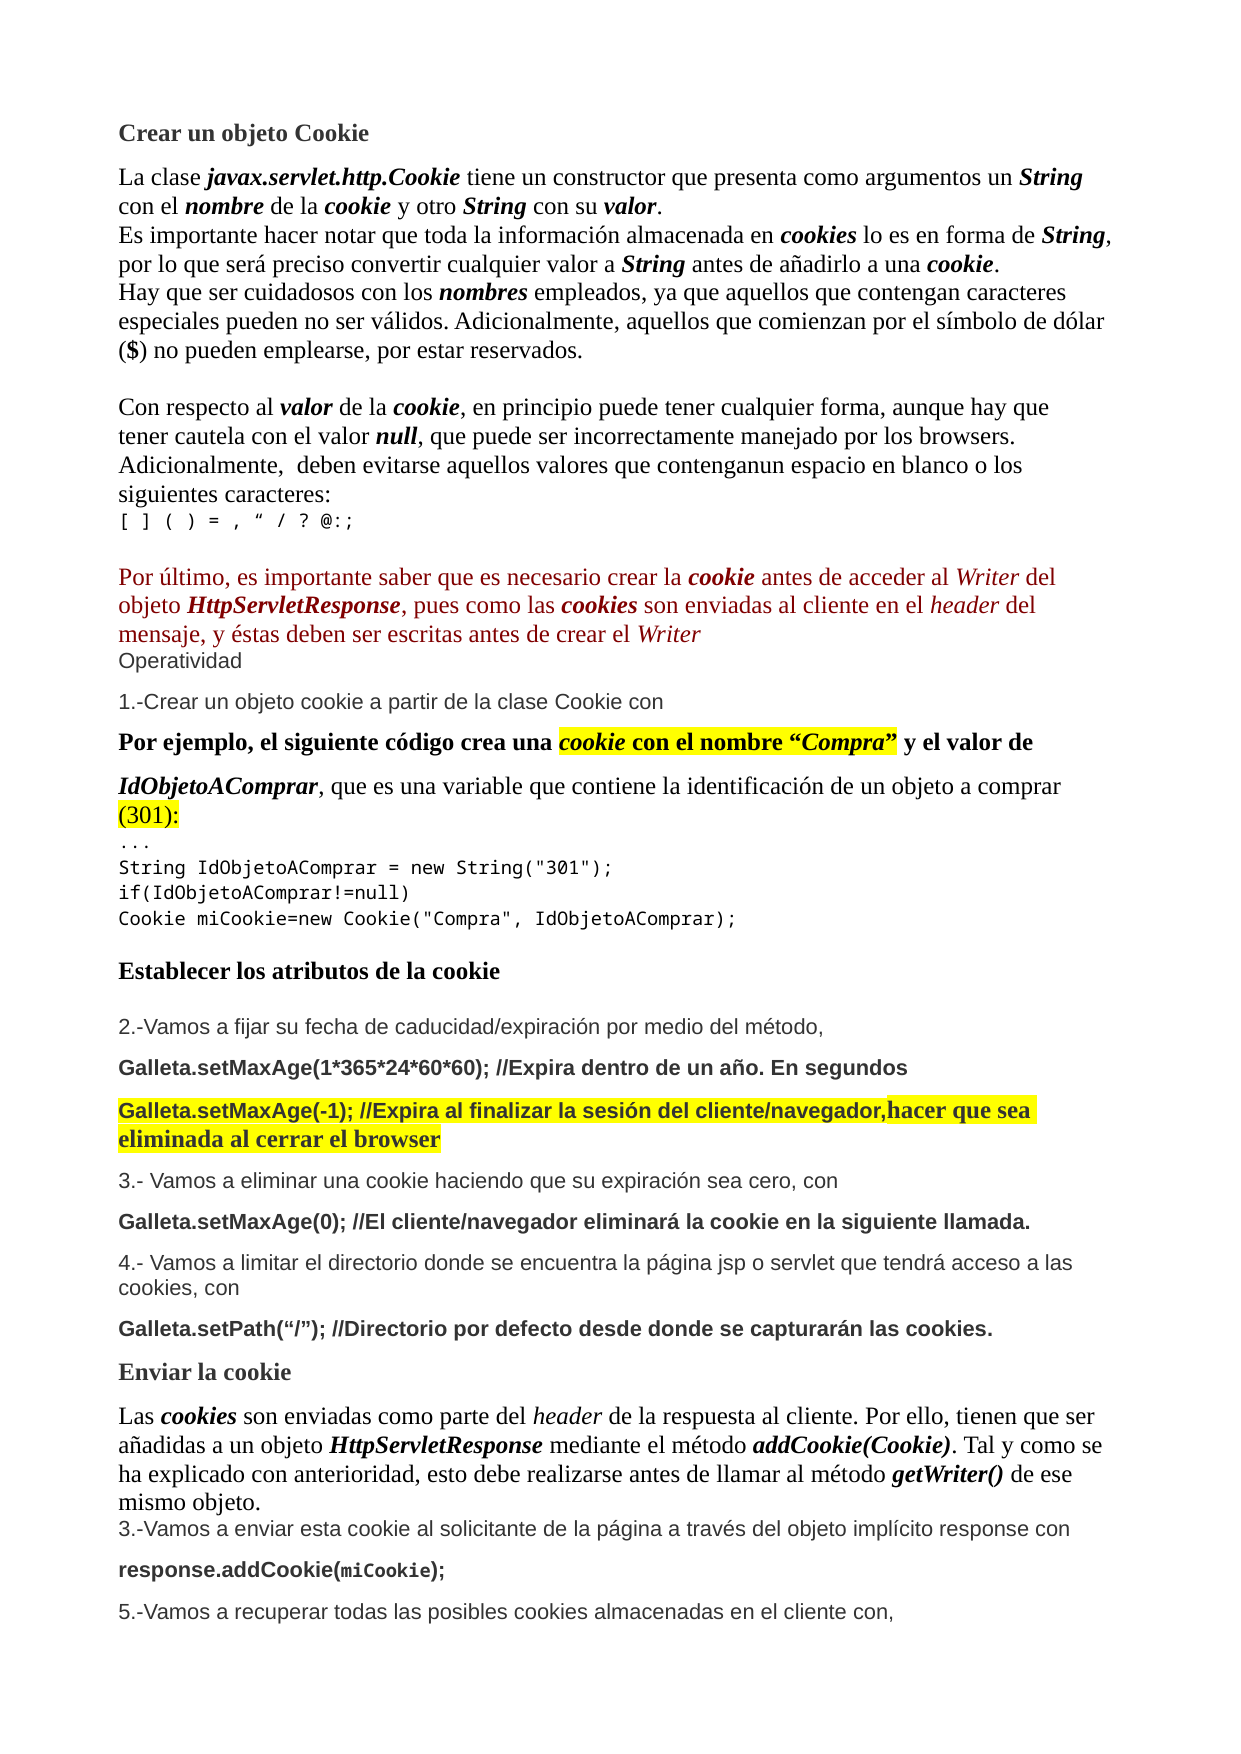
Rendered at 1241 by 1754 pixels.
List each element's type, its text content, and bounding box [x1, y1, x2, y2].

text Con respecto al valor de la cookie, en principio puede tener cualquier forma, aunque hay que [118, 392, 1122, 421]
text Por ejemplo, el siguiente código crea una cookie con el nombre “Compra” y el valor de [118, 727, 1122, 755]
text if(IdObjetoAComprar!=null) [118, 879, 1122, 905]
text Galleta.setMaxAge(-1); //Expira al finalizar la sesión del cliente/navegador,hacer que sea eliminada al cerrar el browser [118, 1095, 1122, 1153]
text tener cautela con el valor null, que puede ser incorrectamente manejado por los browsers. [118, 421, 1122, 450]
text Hay que ser cuidadosos con los nombres empleados, ya que aquellos que contengan caracteres [118, 277, 1122, 306]
text Crear un objeto Cookie [118, 118, 1122, 147]
text [ ] ( ) = , “ / ? @:; [118, 507, 1122, 533]
text 5.-Vamos a recuperar todas las posibles cookies almacenadas en el cliente con, [118, 1599, 1122, 1624]
text IdObjetoAComprar, que es una variable que contiene la identificación de un objeto a comprar [118, 771, 1122, 800]
text 4.- Vamos a limitar el directorio donde se encuentra la página jsp o servlet que tendrá acceso a las cookies, con [118, 1250, 1122, 1300]
text especiales pueden no ser válidos. Adicionalmente, aquellos que comienzan por el símbolo de dólar [118, 306, 1122, 335]
text Es importante hacer notar que toda la información almacenada en cookies lo es en forma de String, por lo que será preciso convertir cualquier valor a String antes de añadirlo a una cookie. [118, 220, 1122, 277]
text 3.- Vamos a eliminar una cookie haciendo que su expiración sea cero, con [118, 1168, 1122, 1193]
text Enviar la cookie [118, 1357, 1122, 1386]
text Adicionalmente, deben evitarse aquellos valores que contenganun espacio en blanco o los siguientes caracteres: [118, 450, 1122, 507]
text 1.-Crear un objeto cookie a partir de la clase Cookie con [118, 689, 1122, 714]
text ... [118, 828, 1122, 854]
text response.addCookie(miCookie); [118, 1557, 1122, 1583]
text Cookie miCookie=new Cookie("Compra", IdObjetoAComprar); [118, 905, 1122, 931]
text Establecer los atributos de la cookie [118, 956, 1122, 985]
text La clase javax.servlet.http.Cookie tiene un constructor que presenta como argumentos un String [118, 162, 1122, 191]
text (301): [118, 800, 1122, 828]
text con el nombre de la cookie y otro String con su valor. [118, 191, 1122, 220]
text ha explicado con anterioridad, esto debe realizarse antes de llamar al método getWriter() de ese [118, 1459, 1122, 1487]
text Las cookies son enviadas como parte del header de la respuesta al cliente. Por ello, tienen que ser [118, 1401, 1122, 1430]
text Galleta.setMaxAge(1*365*24*60*60); //Expira dentro de un año. En segundos [118, 1054, 1122, 1079]
text objeto HttpServletResponse, pues como las cookies son enviadas al cliente en el header del [118, 591, 1122, 619]
text 2.-Vamos a fijar su fecha de caducidad/expiración por medio del método, [118, 1013, 1122, 1039]
text Galleta.setPath(“/”); //Directorio por defecto desde donde se capturarán las cookies. [118, 1316, 1122, 1341]
text ($) no pueden emplearse, por estar reservados. [118, 335, 1122, 364]
text añadidas a un objeto HttpServletResponse mediante el método addCookie(Cookie). Tal y como se [118, 1430, 1122, 1459]
text Por último, es importante saber que es necesario crear la cookie antes de acceder al Writer del [118, 562, 1122, 591]
text String IdObjetoAComprar = new String("301"); [118, 854, 1122, 879]
text mensaje, y éstas deben ser escritas antes de crear el Writer [118, 619, 1122, 648]
text Galleta.setMaxAge(0); //El cliente/navegador eliminará la cookie en la siguiente llamada. [118, 1209, 1122, 1234]
text Operatividad [118, 648, 1122, 673]
text 3.-Vamos a enviar esta cookie al solicitante de la página a través del objeto implícito response con [118, 1516, 1122, 1541]
text mismo objeto. [118, 1487, 1122, 1516]
